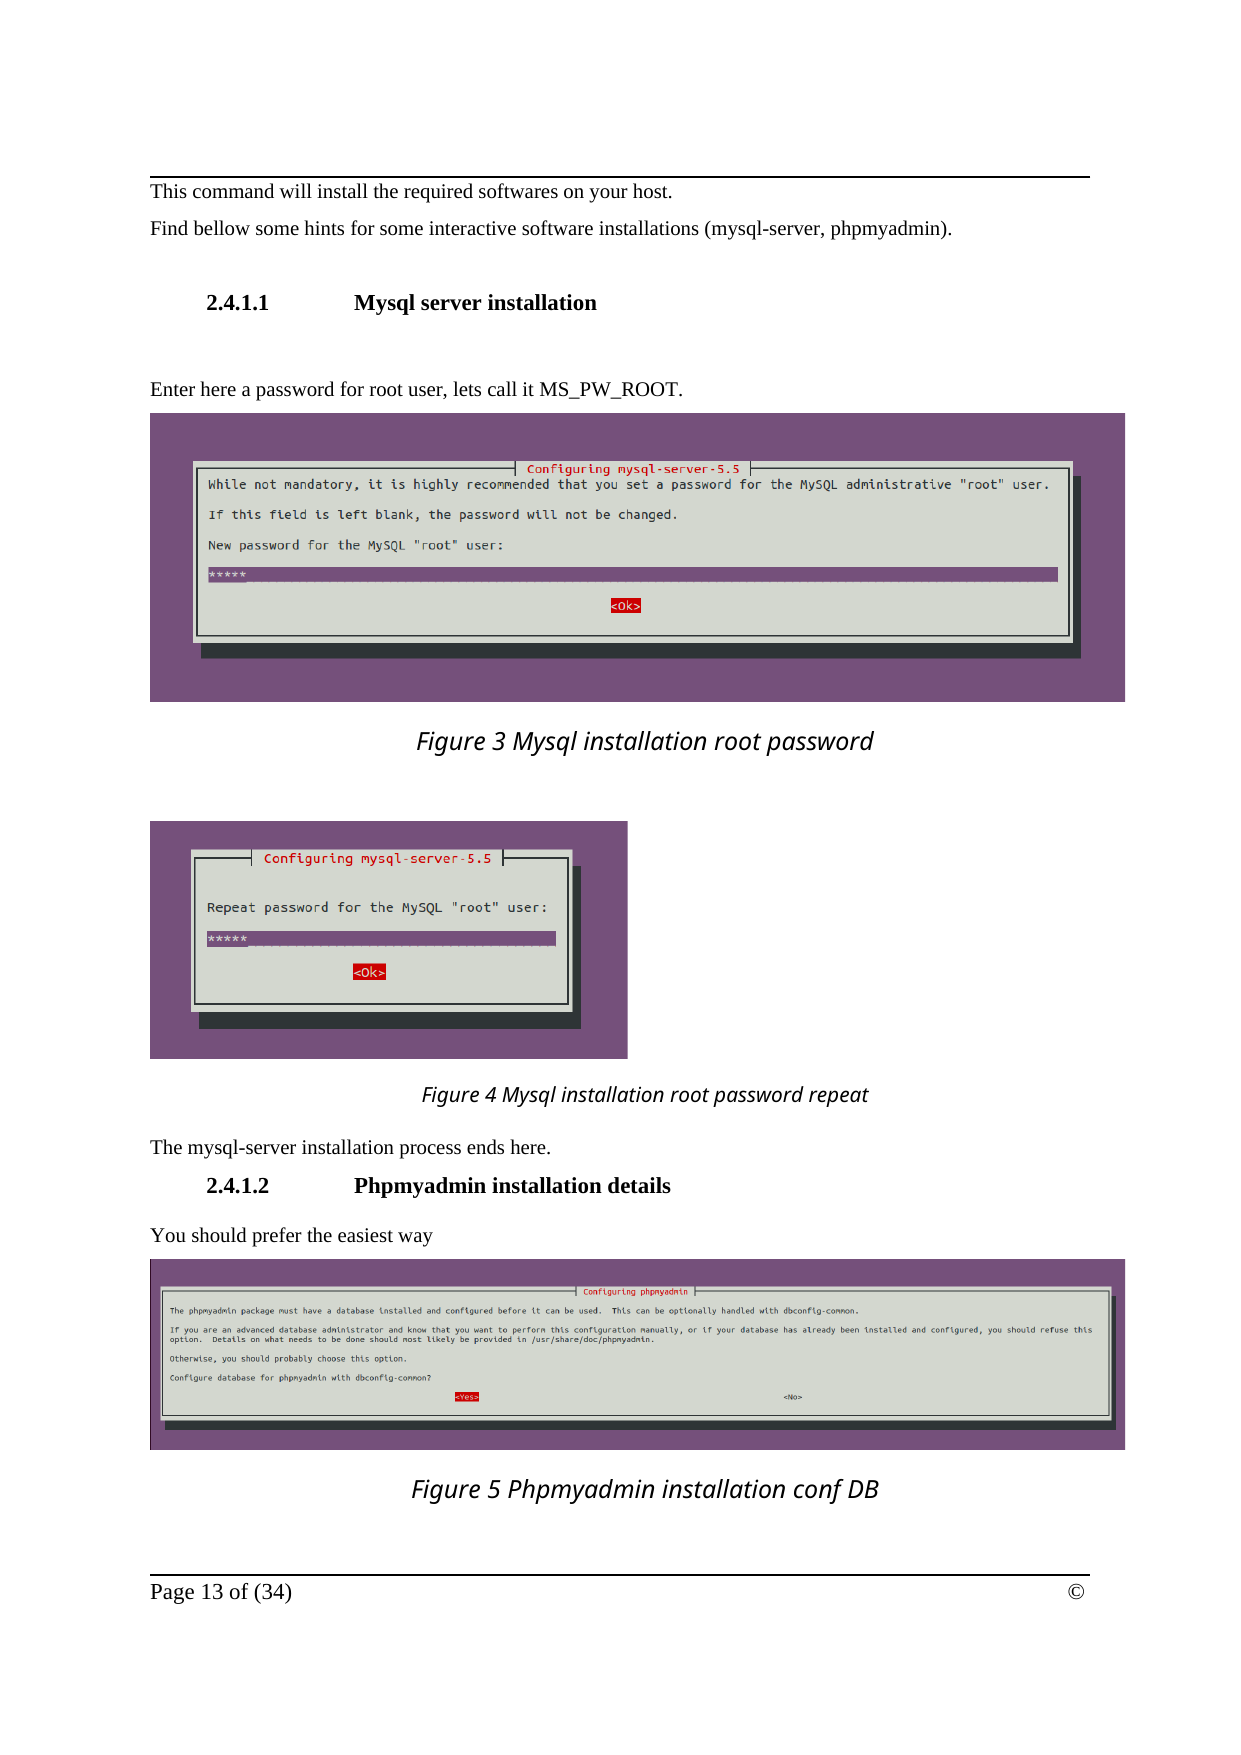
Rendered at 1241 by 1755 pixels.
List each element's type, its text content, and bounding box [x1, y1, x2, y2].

text Enter here a password for root user, lets call it MS_PW_ROOT. [150, 377, 1090, 401]
text Find bellow some hints for some interactive software installations (mysql-server, phpmyadmin). [150, 216, 1090, 240]
picture [150, 413, 1125, 702]
subtitle Mysql server installation [206, 289, 1090, 316]
text The mysql-server installation process ends here. [150, 1135, 1090, 1159]
text This command will install the required softwares on your host. [150, 179, 1090, 203]
text Figure 5 Phpmyadmin installation conf DB [150, 1471, 1090, 1505]
picture [150, 821, 628, 1059]
text You should prefer the easiest way [150, 1223, 1090, 1247]
text Figure 3 Mysql installation root password [150, 724, 1090, 758]
subtitle Phpmyadmin installation details [206, 1172, 1090, 1198]
text Figure 4 Mysql installation root password repeat [150, 1081, 1090, 1109]
picture [150, 1259, 1125, 1450]
